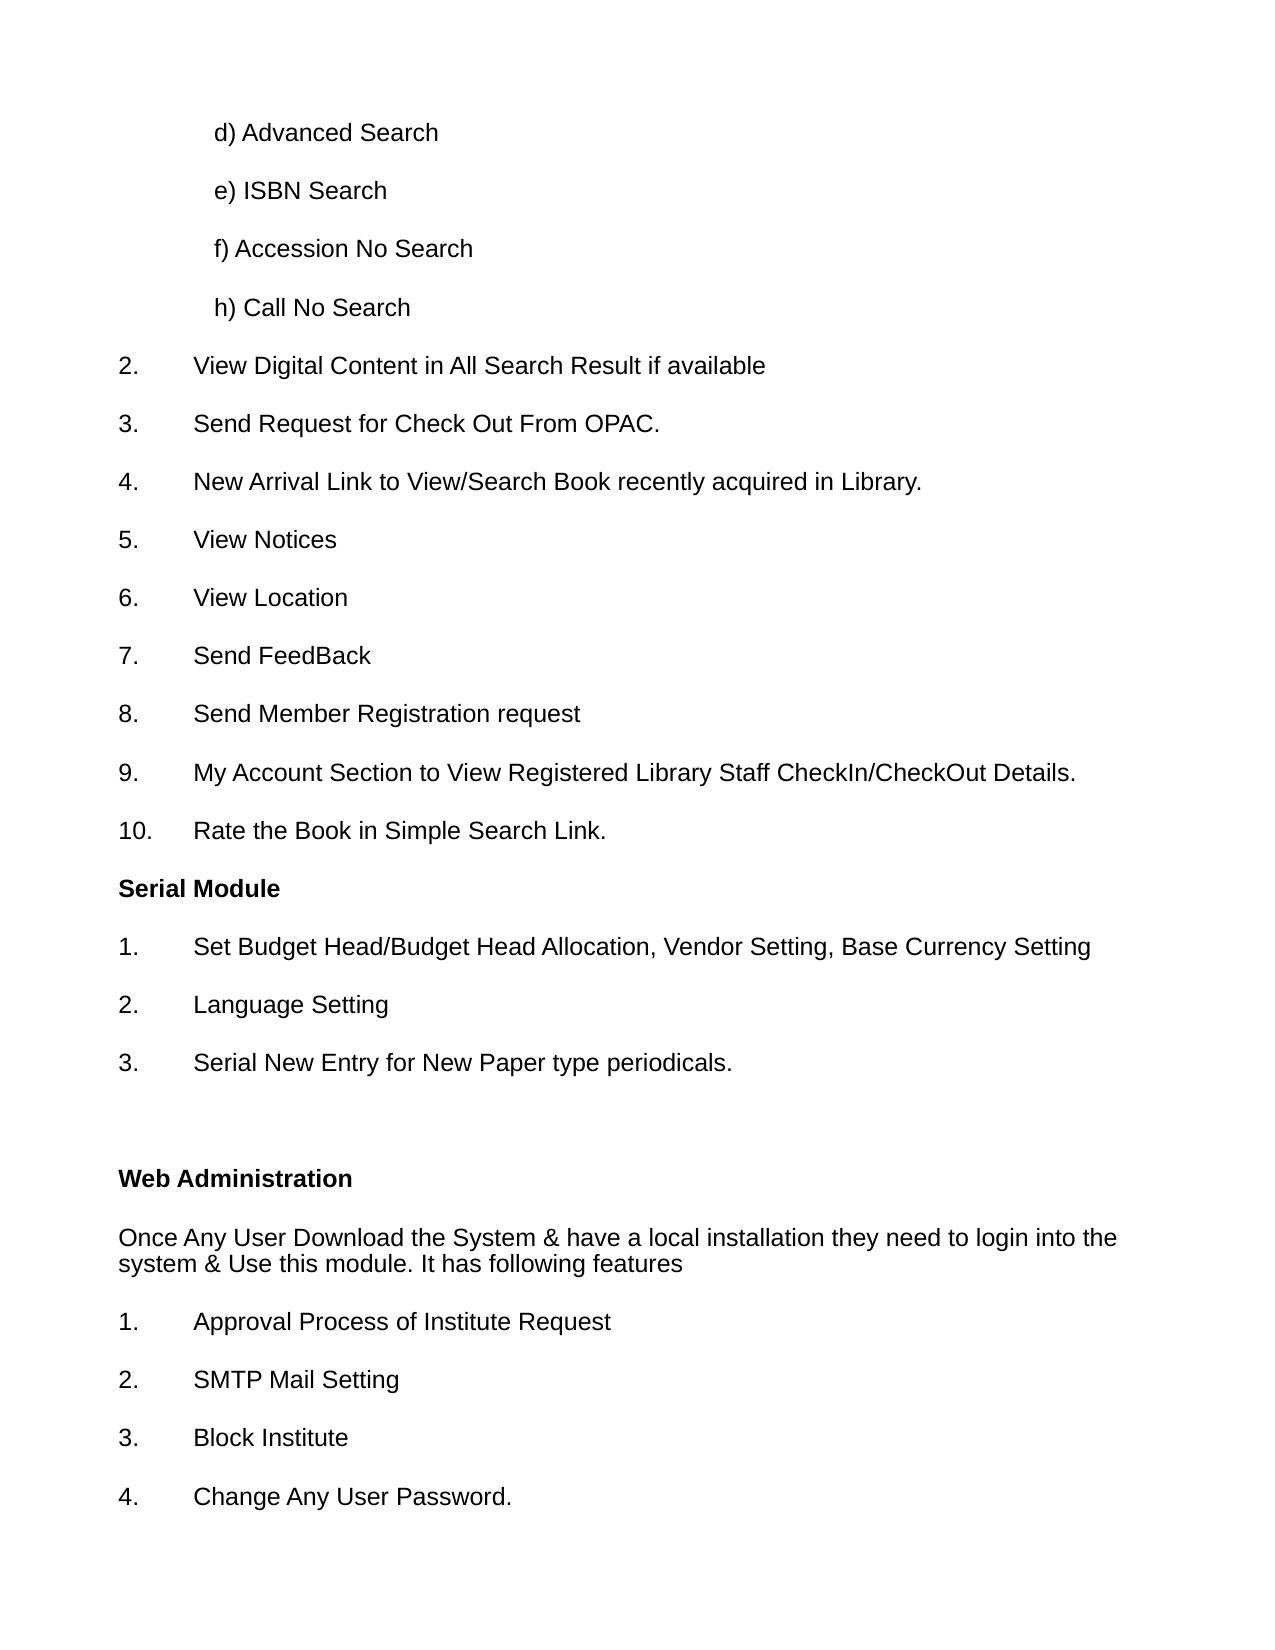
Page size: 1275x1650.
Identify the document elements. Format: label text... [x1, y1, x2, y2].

list Language Setting [118, 990, 1157, 1019]
list Rate the Book in Simple Search Link. [118, 816, 1157, 844]
list Block Institute [118, 1423, 1157, 1452]
list Send Request for Check Out From OPAC. [118, 409, 1157, 437]
text h) Call No Search [118, 292, 1157, 321]
list SMTP Mail Setting [118, 1365, 1157, 1394]
list Send Member Registration request [118, 699, 1157, 728]
list 1. Set Budget Head/Budget Head Allocation, Vendor Setting, Base Currency Setting [118, 932, 1157, 961]
list My Account Section to View Registered Library Staff CheckIn/CheckOut Details. [118, 757, 1157, 786]
text Once Any User Download the System & have a local installation they need to login into the system & Use this module. It has following features [118, 1222, 1157, 1278]
list View Digital Content in All Search Result if available [118, 351, 1157, 379]
text Web Administration [118, 1164, 1157, 1193]
list Send FeedBack [118, 641, 1157, 670]
list Approval Process of Institute Request [118, 1307, 1157, 1336]
list View Notices [118, 525, 1157, 554]
text e) ISBN Search [118, 176, 1157, 205]
list View Location [118, 583, 1157, 612]
list Serial Module [118, 874, 1157, 902]
list Serial New Entry for New Paper type periodicals. [118, 1048, 1157, 1077]
list Change Any User Password. [118, 1481, 1157, 1510]
text f) Accession No Search [118, 234, 1157, 263]
list New Arrival Link to View/Search Book recently acquired in Library. [118, 467, 1157, 496]
text d) Advanced Search [118, 118, 1157, 147]
